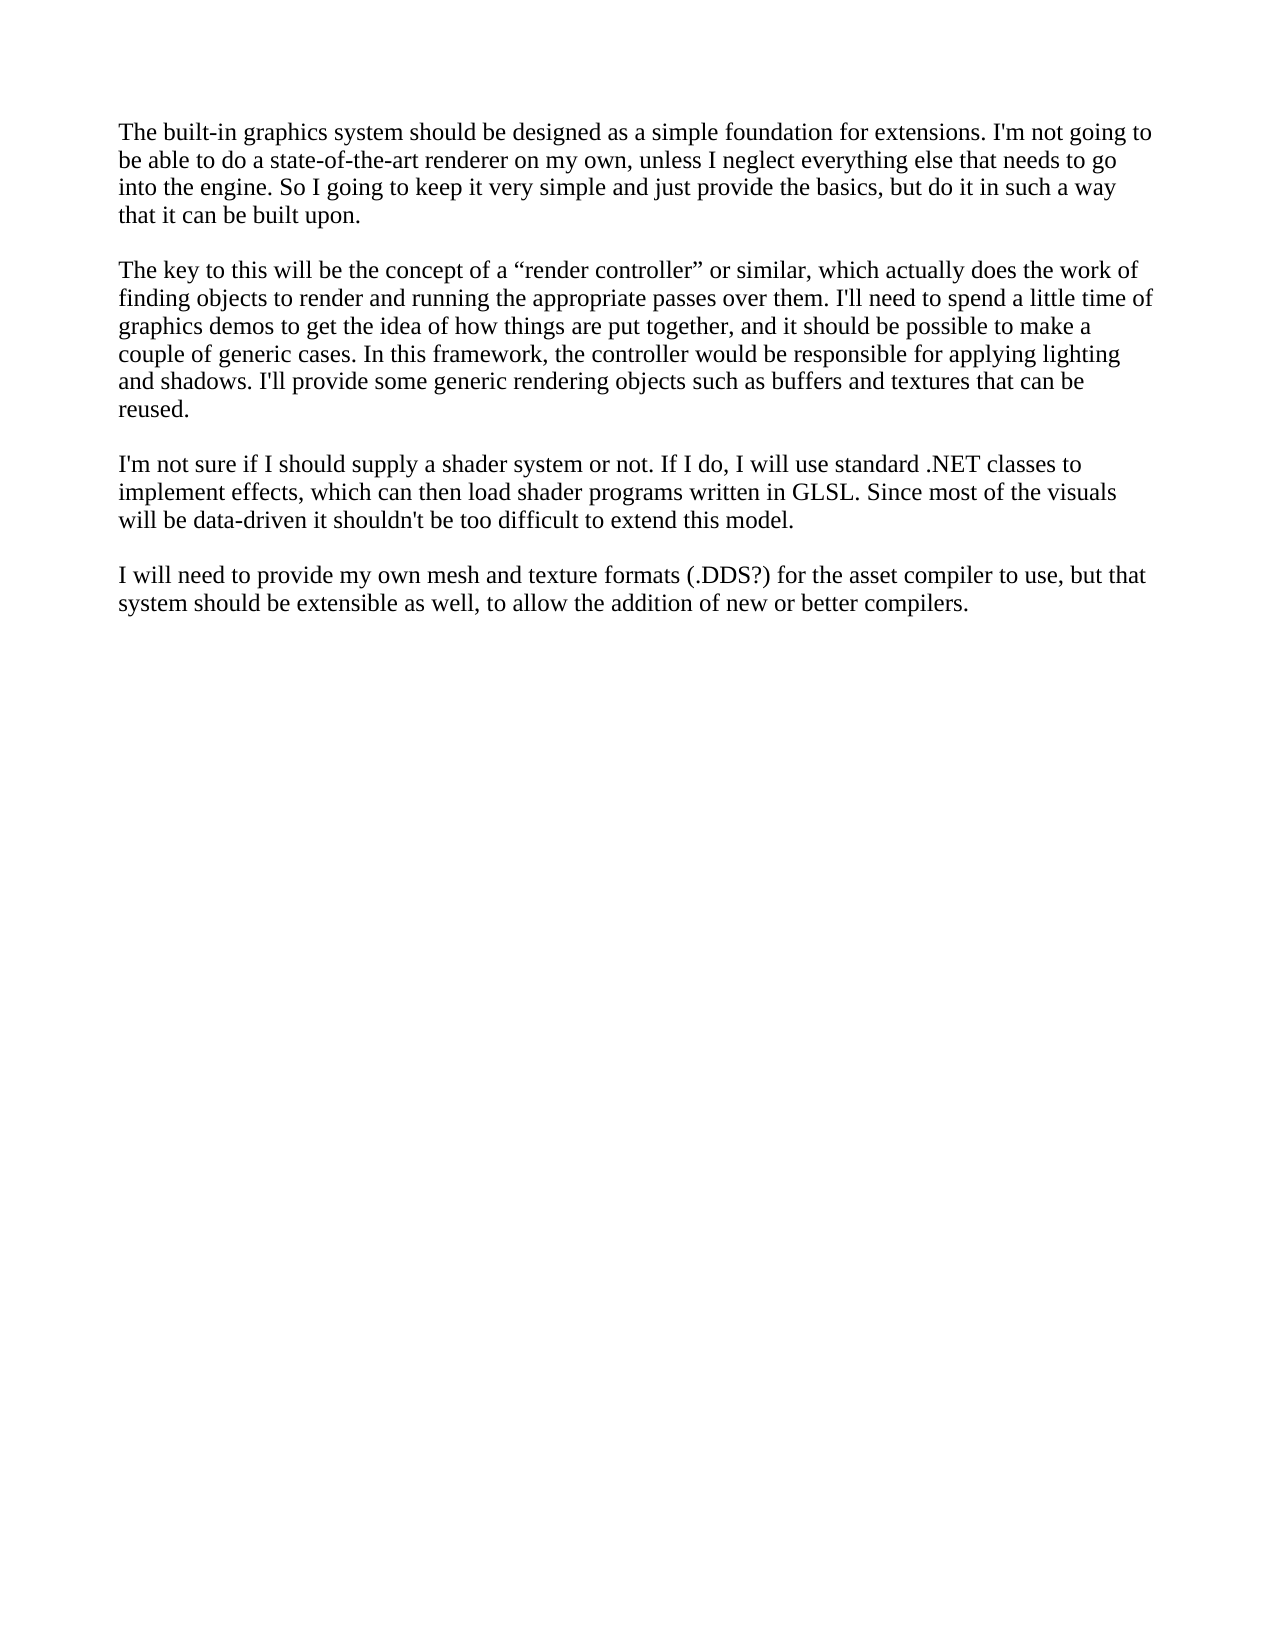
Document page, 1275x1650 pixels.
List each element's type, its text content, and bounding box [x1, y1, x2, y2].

text The key to this will be the concept of a “render controller” or similar, which actually does the work of finding objects to render and running the appropriate passes over them. I'll need to spend a little time of graphics demos to get the idea of how things are put together, and it should be possible to make a couple of generic cases. In this framework, the controller would be responsible for applying lighting and shadows. I'll provide some generic rendering objects such as buffers and textures that can be reused. [118, 257, 1157, 423]
text I will need to provide my own mesh and texture formats (.DDS?) for the asset compiler to use, but that system should be extensible as well, to allow the addition of new or better compilers. [118, 561, 1157, 617]
text I'm not sure if I should supply a shader system or not. If I do, I will use standard .NET classes to implement effects, which can then load shader programs written in GLSL. Since most of the visuals will be data-driven it shouldn't be too difficult to extend this model. [118, 451, 1157, 534]
text The built-in graphics system should be designed as a simple foundation for extensions. I'm not going to be able to do a state-of-the-art renderer on my own, unless I neglect everything else that needs to go into the engine. So I going to keep it very simple and just provide the basics, but do it in such a way that it can be built upon. [118, 118, 1157, 229]
